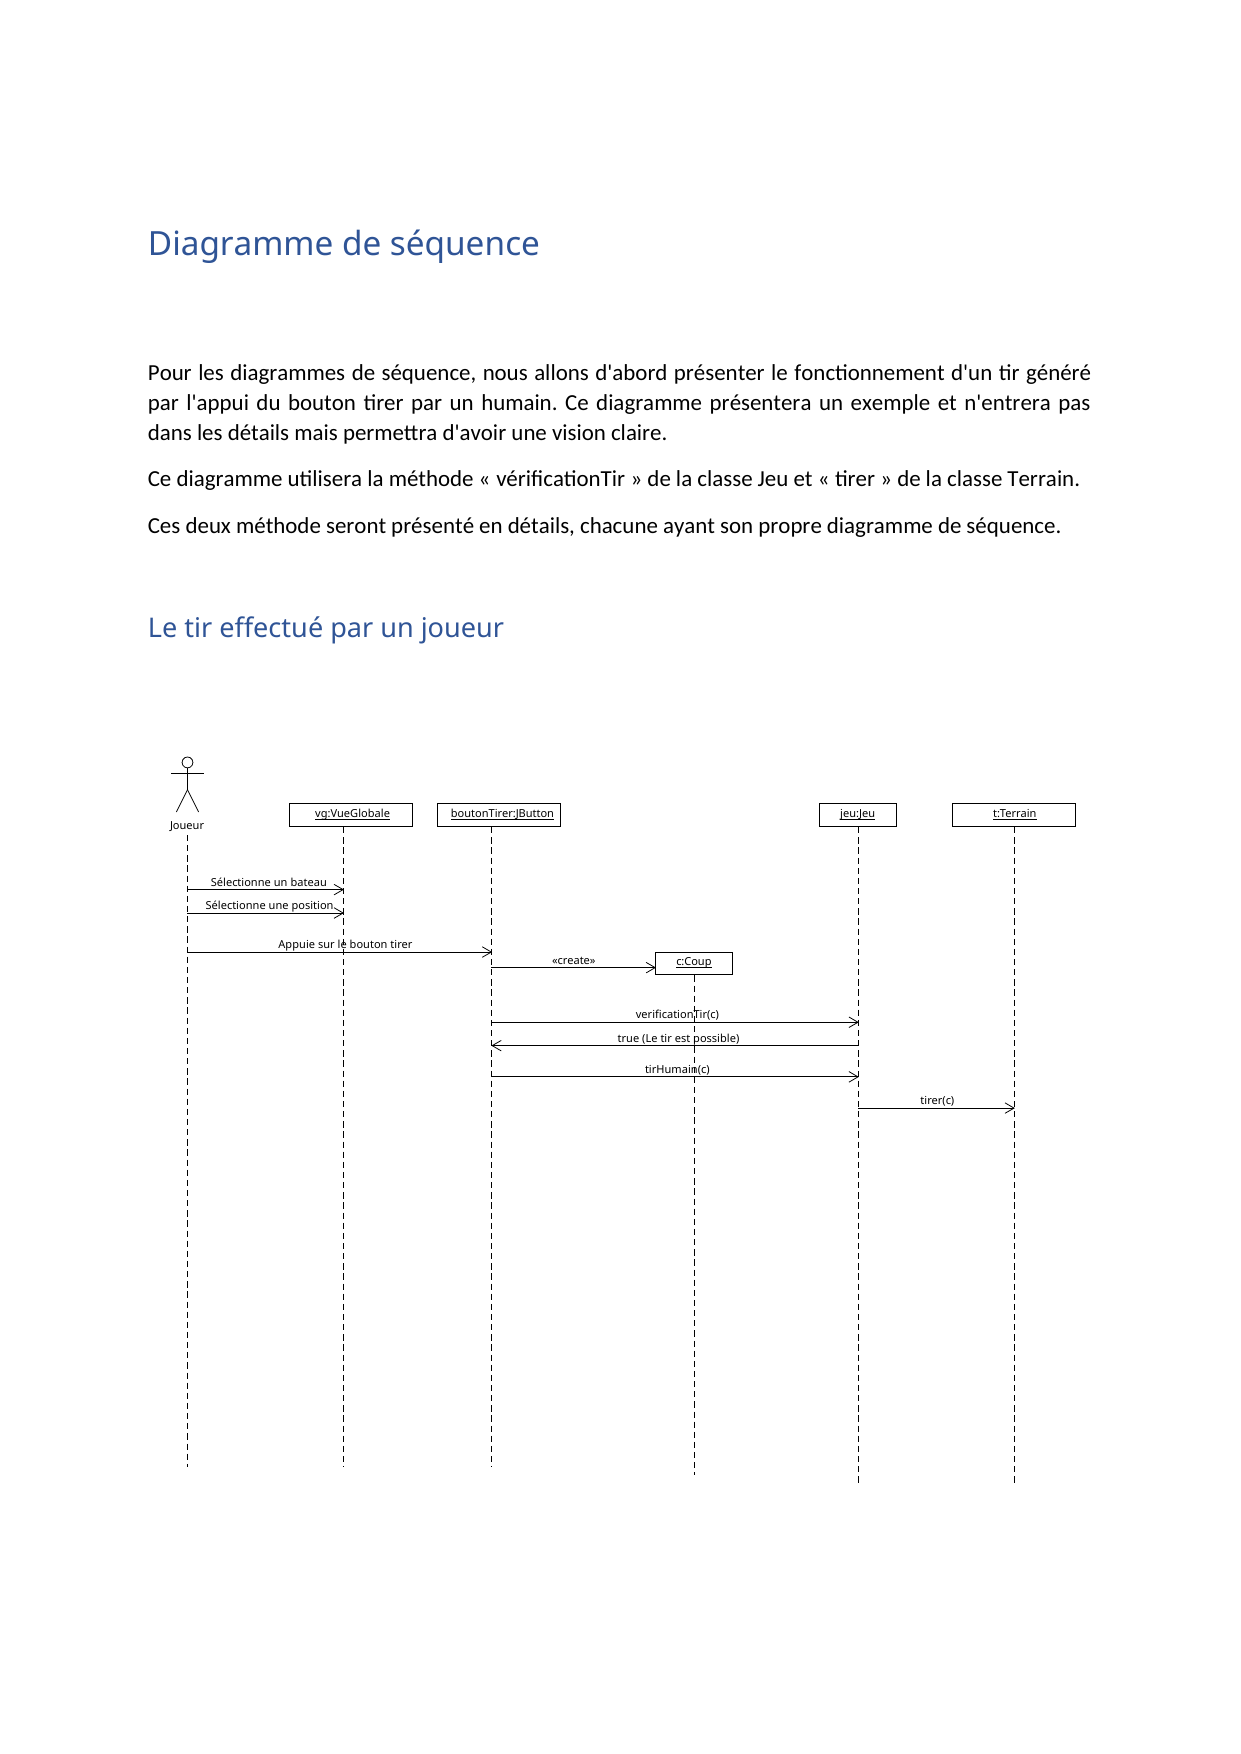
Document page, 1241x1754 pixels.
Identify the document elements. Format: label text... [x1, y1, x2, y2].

text Ce diagramme utilisera la méthode « vérificationTir » de la classe Jeu et « tirer » de la classe Terrain. [148, 464, 1092, 492]
subtitle Diagramme de séquence [148, 219, 1092, 265]
subtitle Le tir effectué par un joueur [148, 608, 1092, 645]
text Ces deux méthode seront présenté en détails, chacune ayant son propre diagramme de séquence. [148, 511, 1092, 539]
text Pour les diagrammes de séquence, nous allons d'abord présenter le fonctionnement d'un tir généré par l'appui du bouton tirer par un humain. Ce diagramme présentera un exemple et n'entrera pas dans les détails mais permettra d'avoir une vision claire. [148, 358, 1092, 446]
